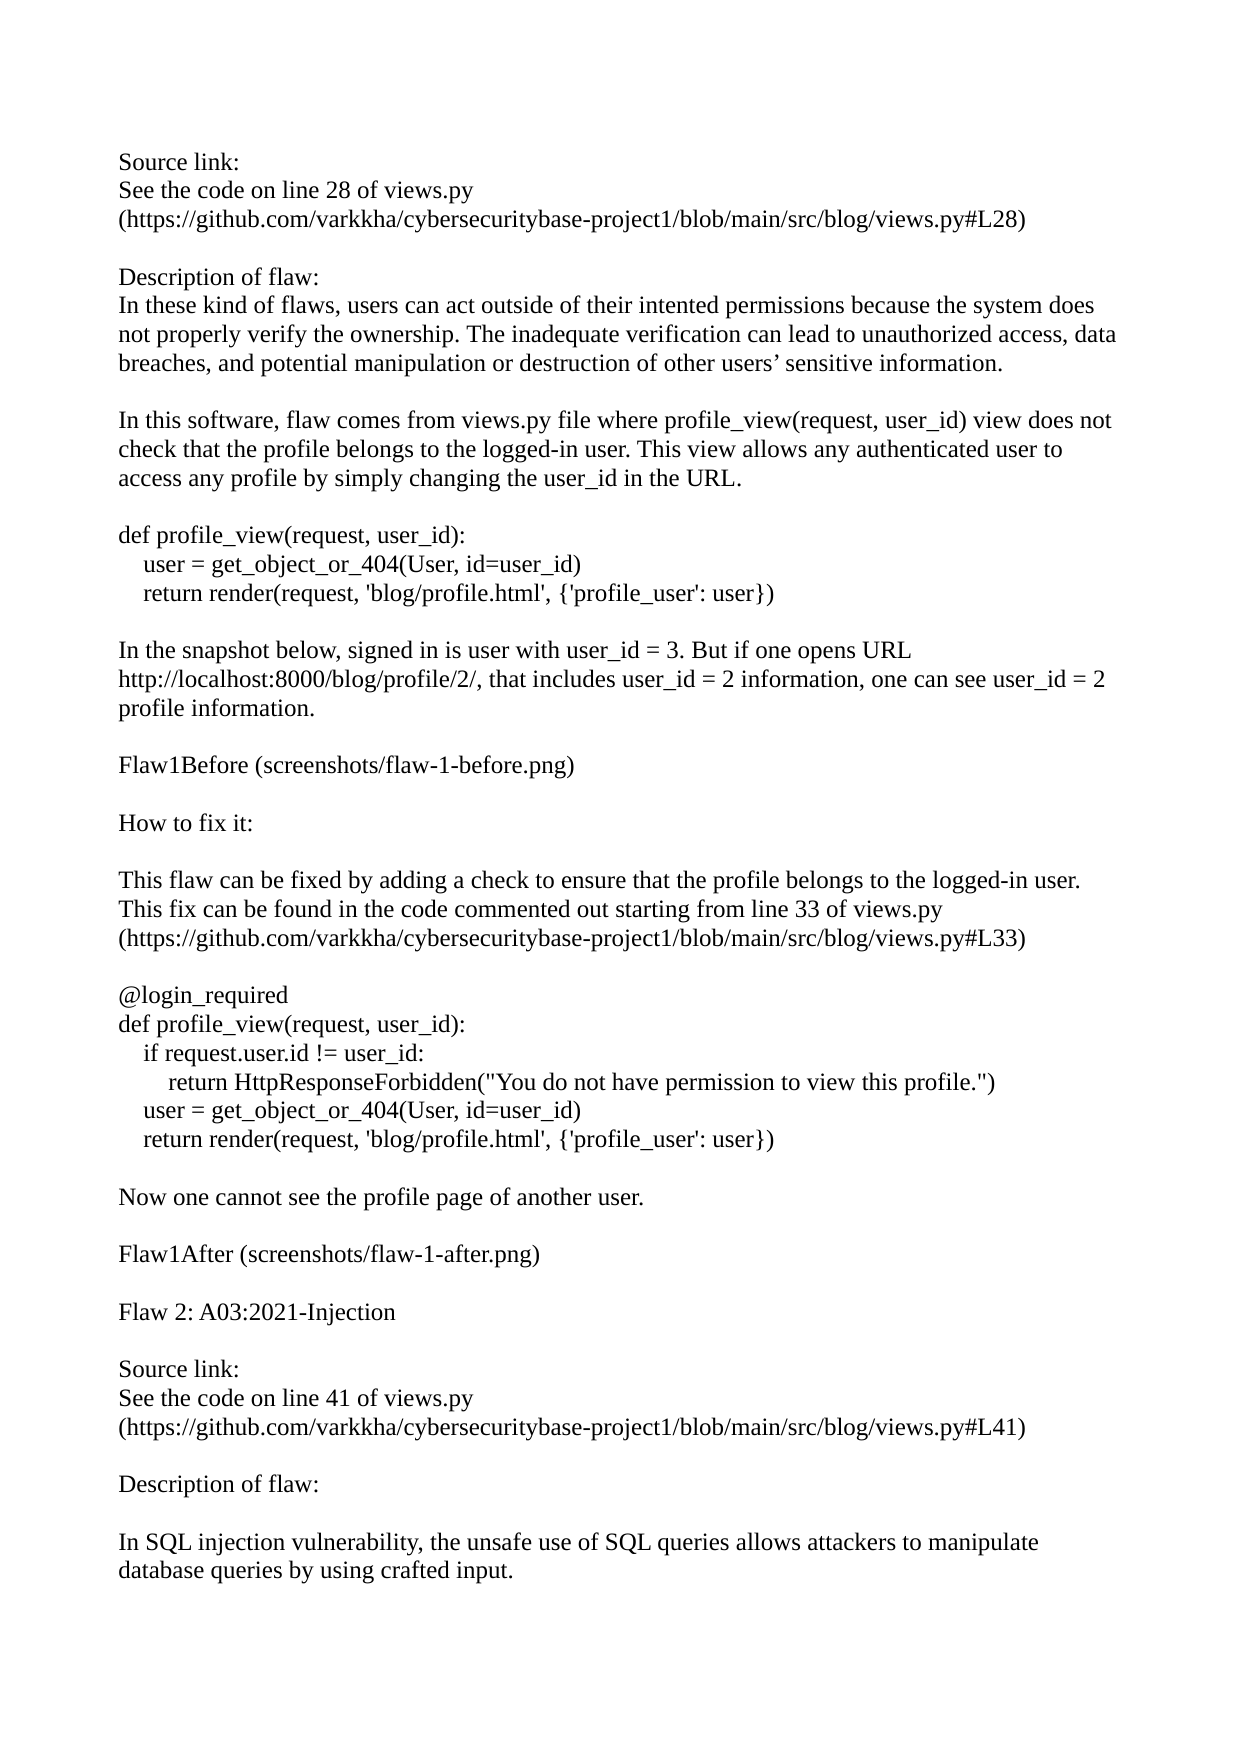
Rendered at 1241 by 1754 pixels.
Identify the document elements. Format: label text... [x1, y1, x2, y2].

text Flaw 2: A03:2021-Injection [118, 1297, 1122, 1326]
text See the code on line 41 of views.py (https://github.com/varkkha/cybersecuritybase-project1/blob/main/src/blog/views.py#L41) [118, 1383, 1122, 1441]
text def profile_view(request, user_id): [118, 1009, 1122, 1038]
text user = get_object_or_404(User, id=user_id) [118, 1096, 1122, 1124]
text See the code on line 28 of views.py (https://github.com/varkkha/cybersecuritybase-project1/blob/main/src/blog/views.py#L28) [118, 176, 1122, 233]
text @login_required [118, 981, 1122, 1009]
text Description of flaw: [118, 1469, 1122, 1498]
text Description of flaw: [118, 262, 1122, 291]
text In this software, flaw comes from views.py file where profile_view(request, user_id) view does not check that the profile belongs to the logged-in user. This view allows any authenticated user to access any profile by simply changing the user_id in the URL. [118, 406, 1122, 492]
text Source link: [118, 147, 1122, 176]
text return render(request, 'blog/profile.html', {'profile_user': user}) [118, 1124, 1122, 1153]
text This flaw can be fixed by adding a check to ensure that the profile belongs to the logged-in user. This fix can be found in the code commented out starting from line 33 of views.py (https://github.com/varkkha/cybersecuritybase-project1/blob/main/src/blog/views.py#L33) [118, 866, 1122, 952]
text How to fix it: [118, 808, 1122, 837]
text if request.user.id != user_id: [118, 1038, 1122, 1067]
text user = get_object_or_404(User, id=user_id) [118, 549, 1122, 578]
text Now one cannot see the profile page of another user. [118, 1182, 1122, 1211]
text In SQL injection vulnerability, the unsafe use of SQL queries allows attackers to manipulate database queries by using crafted input. [118, 1527, 1122, 1584]
text return HttpResponseForbidden("You do not have permission to view this profile.") [118, 1067, 1122, 1096]
text return render(request, 'blog/profile.html', {'profile_user': user}) [118, 578, 1122, 607]
text Flaw1After (screenshots/flaw-1-after.png) [118, 1239, 1122, 1268]
text Flaw1Before (screenshots/flaw-1-before.png) [118, 751, 1122, 779]
text In these kind of flaws, users can act outside of their intented permissions because the system does not properly verify the ownership. The inadequate verification can lead to unauthorized access, data breaches, and potential manipulation or destruction of other users’ sensitive information. [118, 291, 1122, 377]
text In the snapshot below, signed in is user with user_id = 3. But if one opens URL http://localhost:8000/blog/profile/2/, that includes user_id = 2 information, one can see user_id = 2 profile information. [118, 636, 1122, 722]
text def profile_view(request, user_id): [118, 521, 1122, 549]
text Source link: [118, 1354, 1122, 1383]
